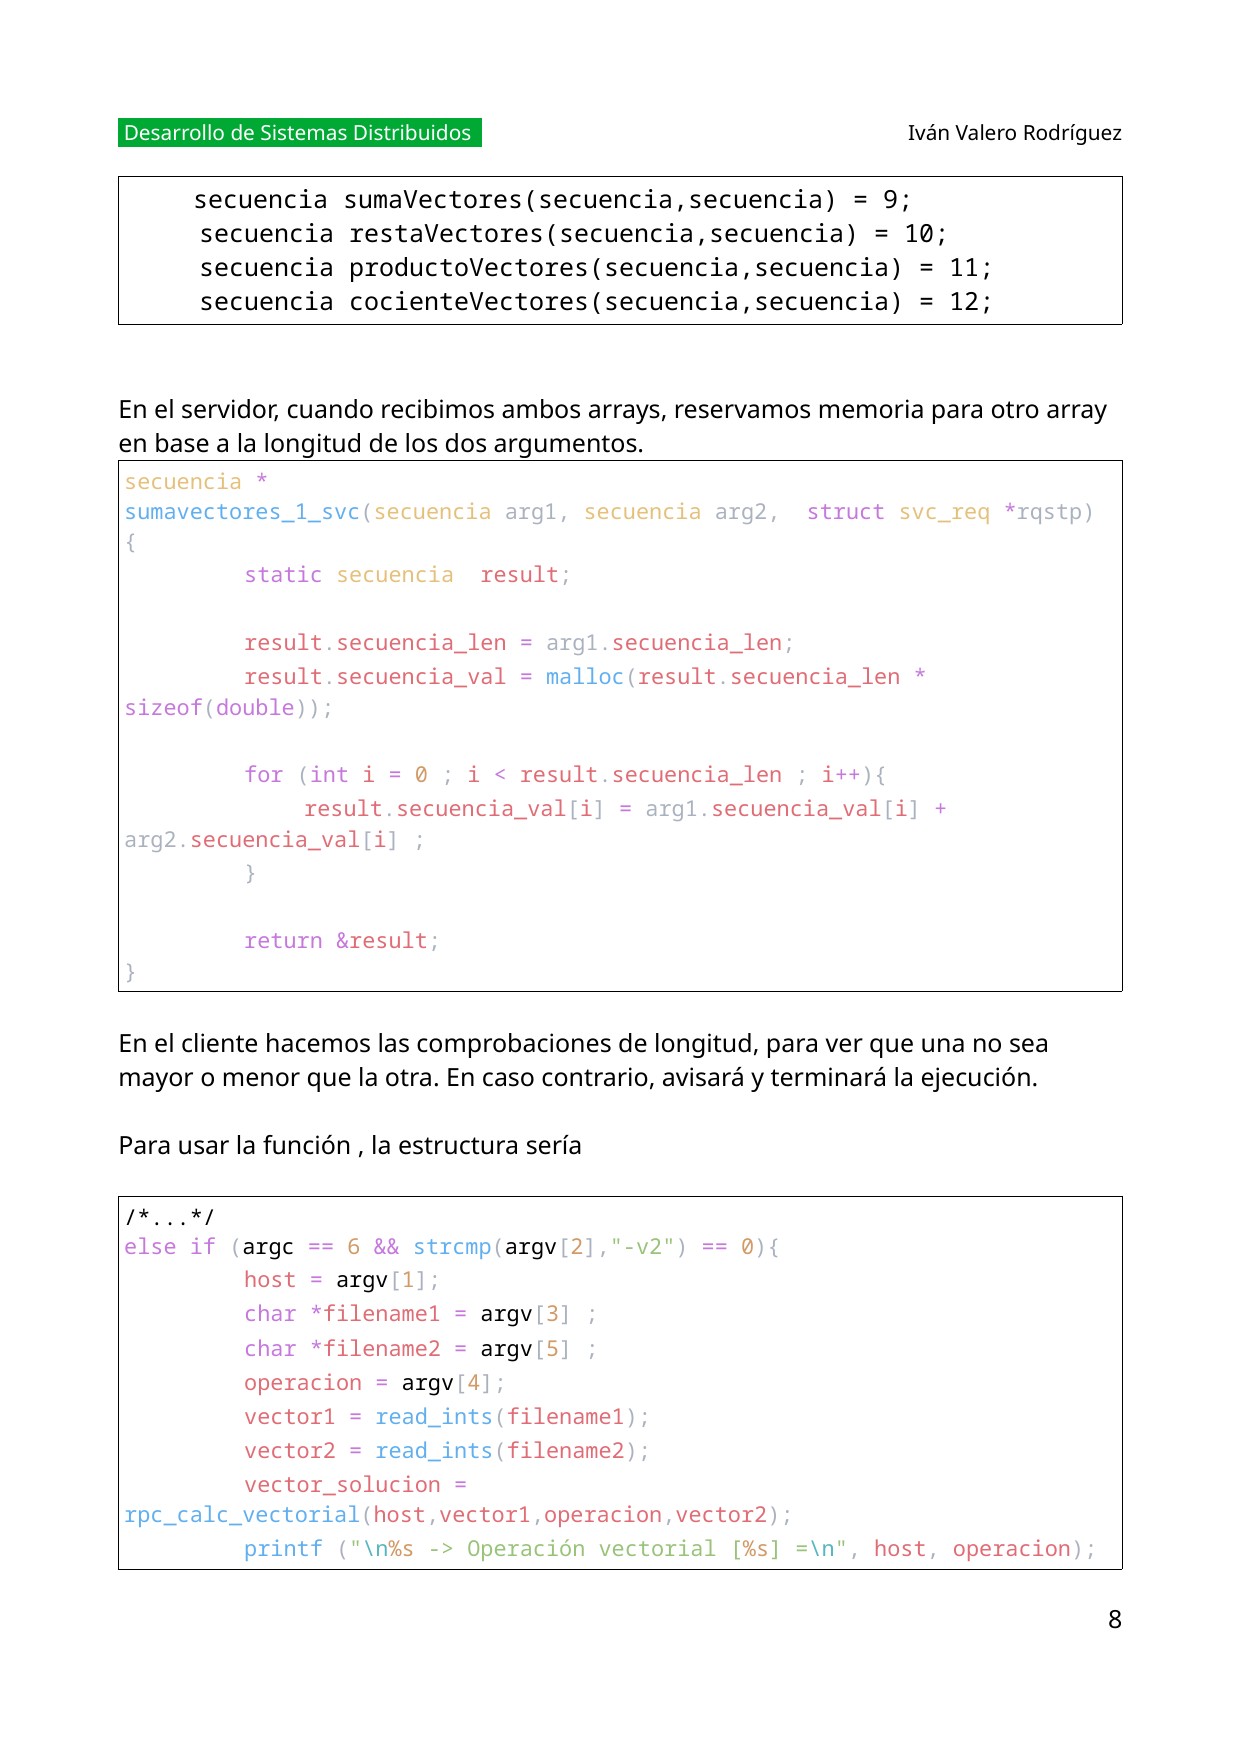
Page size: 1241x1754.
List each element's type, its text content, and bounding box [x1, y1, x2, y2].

table_header secuencia sumaVectores(secuencia,secuencia) = 9; secuencia restaVectores(secuencia,secuencia) = 10; secuencia productoVectores(secuencia,secuencia) = 11; secuencia cocienteVectores(secuencia,secuencia) = 12; [119, 177, 1122, 324]
table_header /*...*/ else if (argc == 6 && strcmp(argv[2],"-v2") == 0){ host = argv[1]; char *filename1 = argv[3] ; char *filename2 = argv[5] ; operacion = argv[4]; vector1 = read_ints(filename1); vector2 = read_ints(filename2); vector_solucion = rpc_calc_vectorial(host,vector1,operacion,vector2); printf ("\n%s -> Operación vectorial [%s] =\n", host, operacion); [119, 1197, 1122, 1569]
text En el cliente hacemos las comprobaciones de longitud, para ver que una no sea mayor o menor que la otra. En caso contrario, avisará y terminará la ejecución. [118, 1025, 1122, 1093]
table_header secuencia * sumavectores_1_svc(secuencia arg1, secuencia arg2, struct svc_req *rqstp) { static secuencia result; result.secuencia_len = arg1.secuencia_len; result.secuencia_val = malloc(result.secuencia_len * sizeof(double)); for (int i = 0 ; i < result.secuencia_len ; i++){ result.secuencia_val[i] = arg1.secuencia_val[i] + arg2.secuencia_val[i] ; } return &result; } [119, 461, 1122, 991]
text Para usar la función , la estructura sería [118, 1127, 1122, 1162]
text En el servidor, cuando recibimos ambos arrays, reservamos memoria para otro array en base a la longitud de los dos argumentos. [118, 392, 1122, 460]
